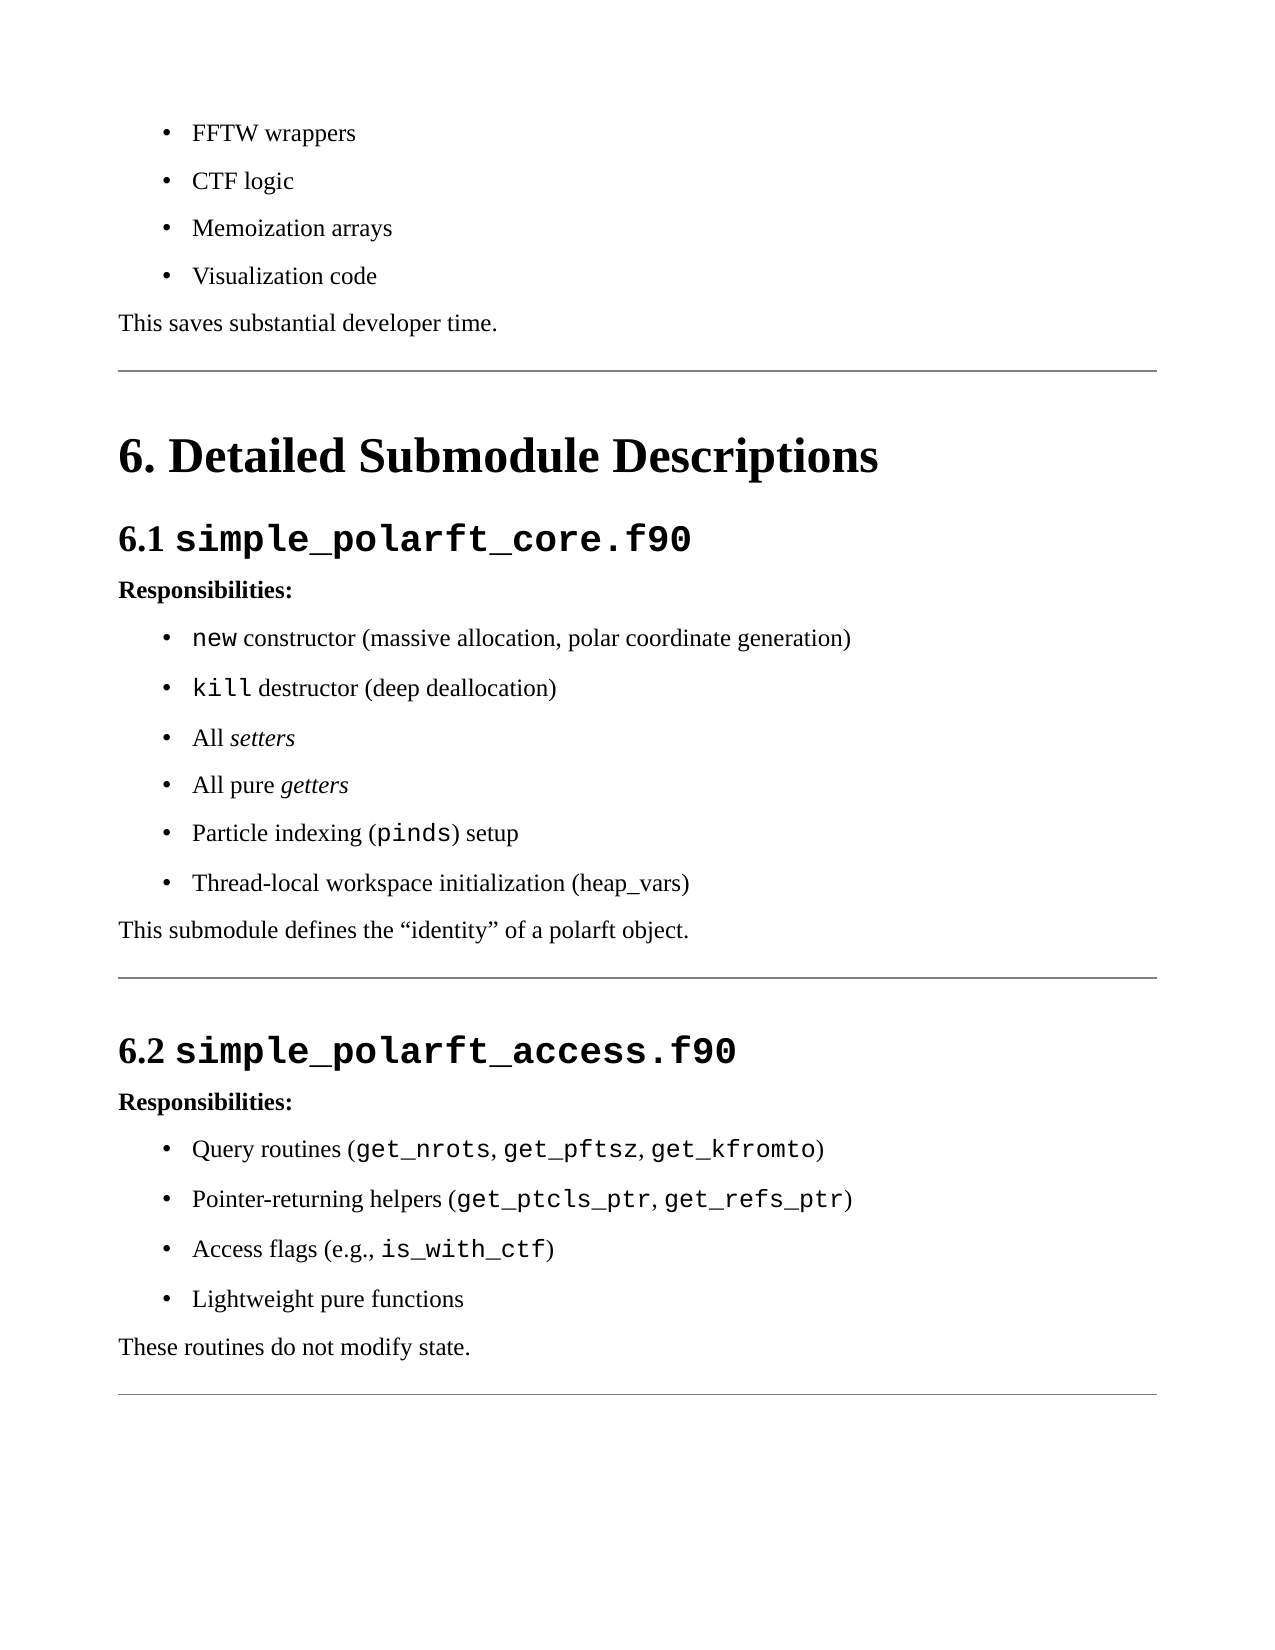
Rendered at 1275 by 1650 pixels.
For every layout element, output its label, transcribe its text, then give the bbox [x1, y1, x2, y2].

text This submodule defines the “identity” of a polarft object. [118, 915, 1157, 944]
text These routines do not modify state. [118, 1332, 1157, 1361]
list All setters [162, 723, 1157, 751]
text Responsibilities: [118, 1087, 1157, 1116]
text Responsibilities: [118, 575, 1157, 604]
subtitle 6.1 simple_polarft_core.f90 [118, 516, 1157, 562]
list new constructor (massive allocation, polar coordinate generation) [162, 623, 1157, 653]
subtitle 6. Detailed Submodule Descriptions [118, 425, 1157, 483]
list Query routines (get_nrots, get_pftsz, get_kfromto) [162, 1134, 1157, 1165]
list Visualization code [162, 261, 1157, 290]
list Memoization arrays [162, 213, 1157, 242]
text This saves substantial developer time. [118, 308, 1157, 337]
list kill destructor (deep deallocation) [162, 673, 1157, 703]
list Lightweight pure functions [162, 1284, 1157, 1313]
list CTF logic [162, 166, 1157, 194]
list All pure getters [162, 770, 1157, 799]
list Particle indexing (pinds) setup [162, 818, 1157, 849]
subtitle 6.2 simple_polarft_access.f90 [118, 1028, 1157, 1074]
list Thread-local workspace initialization (heap_vars) [162, 868, 1157, 897]
list Access flags (e.g., is_with_ctf) [162, 1234, 1157, 1265]
list FFTW wrappers [162, 118, 1157, 147]
list Pointer-returning helpers (get_ptcls_ptr, get_refs_ptr) [162, 1184, 1157, 1215]
